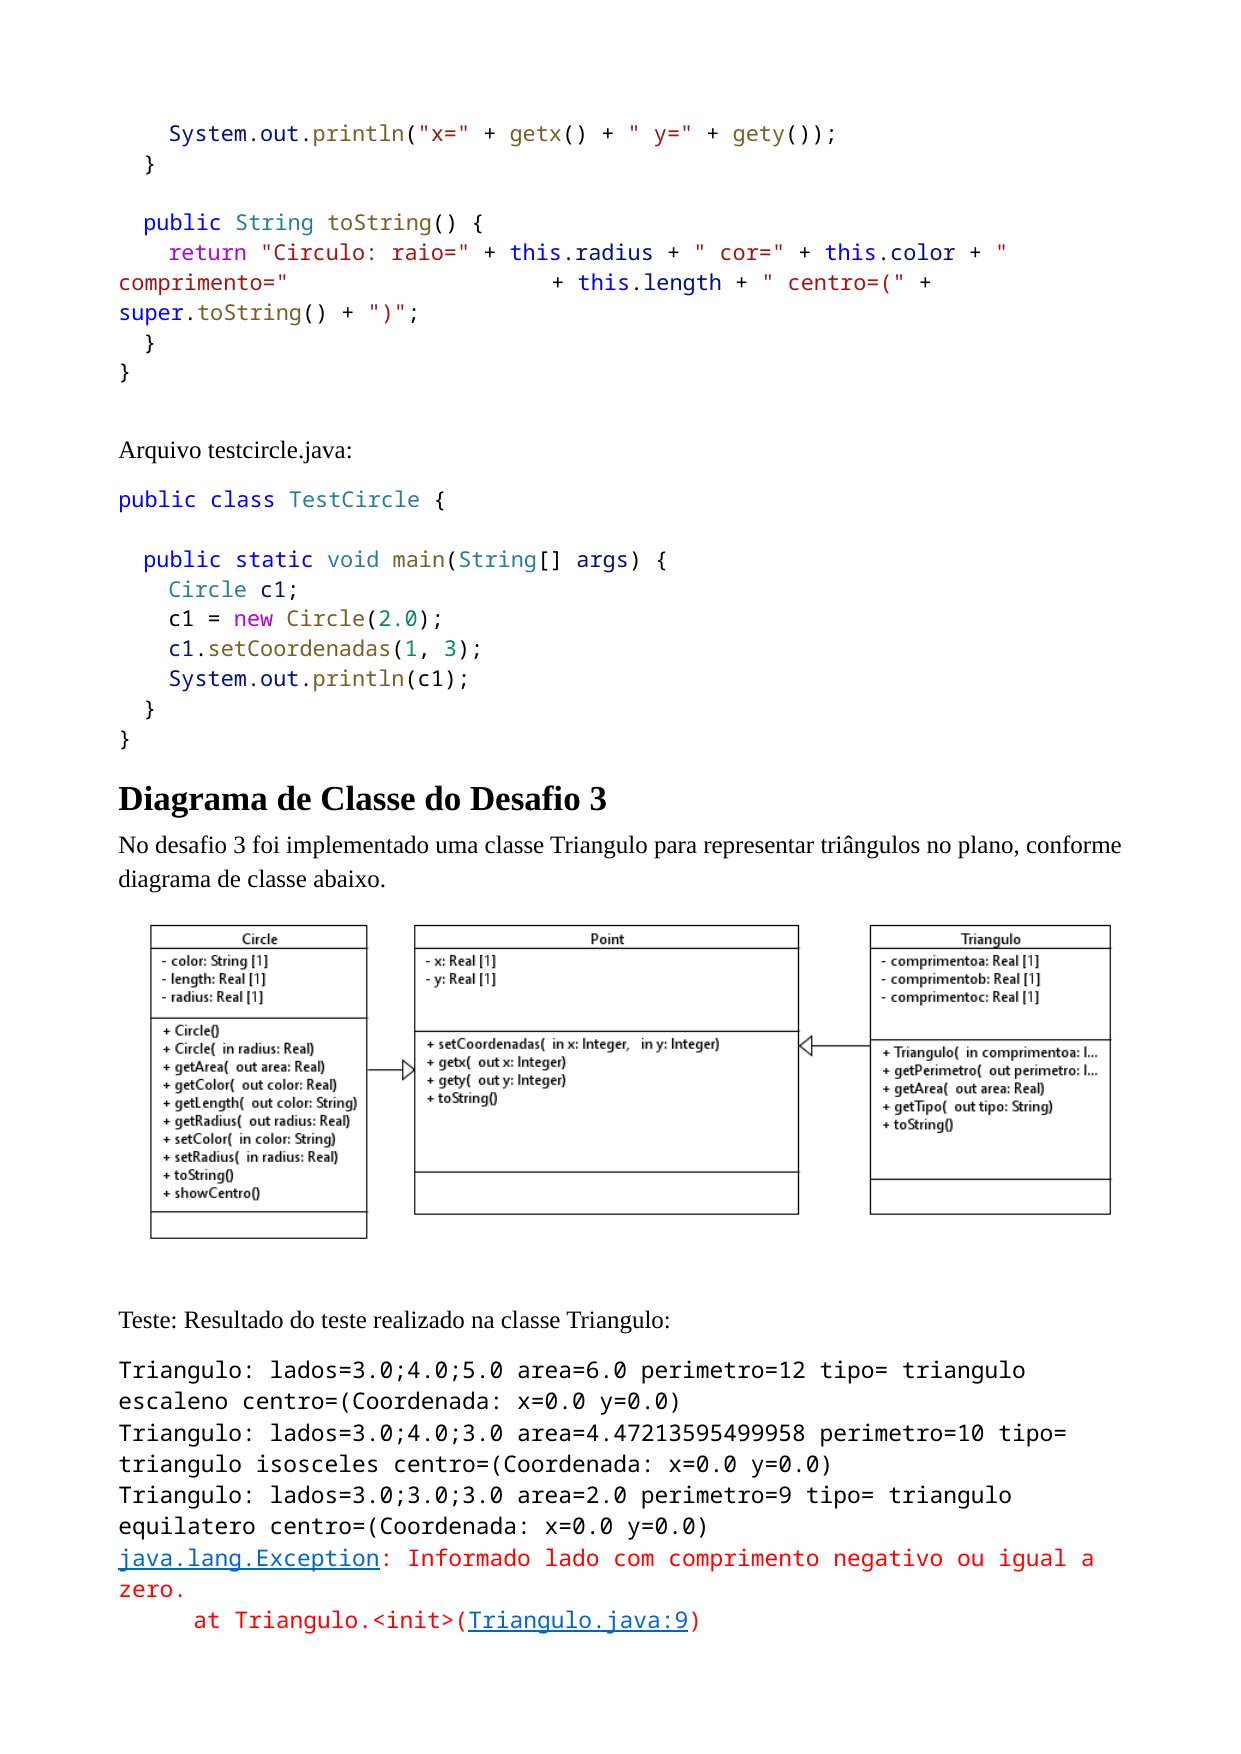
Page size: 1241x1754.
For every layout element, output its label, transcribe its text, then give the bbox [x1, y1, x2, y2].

text public String toString() { [118, 207, 1122, 237]
text public class TestCircle { [118, 484, 1122, 514]
text Arquivo testcircle.java: [118, 435, 1122, 464]
text } [118, 722, 1122, 752]
text Triangulo: lados=3.0;4.0;3.0 area=4.47213595499958 perimetro=10 tipo= triangulo isosceles centro=(Coordenada: x=0.0 y=0.0) [118, 1416, 1122, 1479]
text Teste: Resultado do teste realizado na classe Triangulo: [118, 1305, 1122, 1334]
text System.out.println(c1); [118, 663, 1122, 693]
text } [118, 327, 1122, 356]
text public static void main(String[] args) { [118, 544, 1122, 573]
text } [118, 356, 1122, 386]
picture [118, 913, 1123, 1251]
subtitle Diagrama de Classe do Desafio 3 [118, 777, 1122, 817]
text java.lang.Exception: Informado lado com comprimento negativo ou igual a zero. [118, 1541, 1122, 1604]
text } [118, 693, 1122, 722]
text Triangulo: lados=3.0;4.0;5.0 area=6.0 perimetro=12 tipo= triangulo escaleno centro=(Coordenada: x=0.0 y=0.0) [118, 1354, 1122, 1416]
text Circle c1; [118, 573, 1122, 603]
text Triangulo: lados=3.0;3.0;3.0 area=2.0 perimetro=9 tipo= triangulo equilatero centro=(Coordenada: x=0.0 y=0.0) [118, 1479, 1122, 1541]
text No desafio 3 foi implementado uma classe Triangulo para representar triângulos no plano, conforme diagrama de classe abaixo. [118, 830, 1122, 893]
text } [118, 148, 1122, 178]
text System.out.println("x=" + getx() + " y=" + gety()); [118, 118, 1122, 148]
text return "Circulo: raio=" + this.radius + " cor=" + this.color + " comprimento=" + this.length + " centro=(" + super.toString() + ")"; [118, 237, 1122, 327]
text c1 = new Circle(2.0); [118, 603, 1122, 633]
text at Triangulo.<init>(Triangulo.java:9) [118, 1604, 1122, 1635]
text c1.setCoordenadas(1, 3); [118, 633, 1122, 663]
